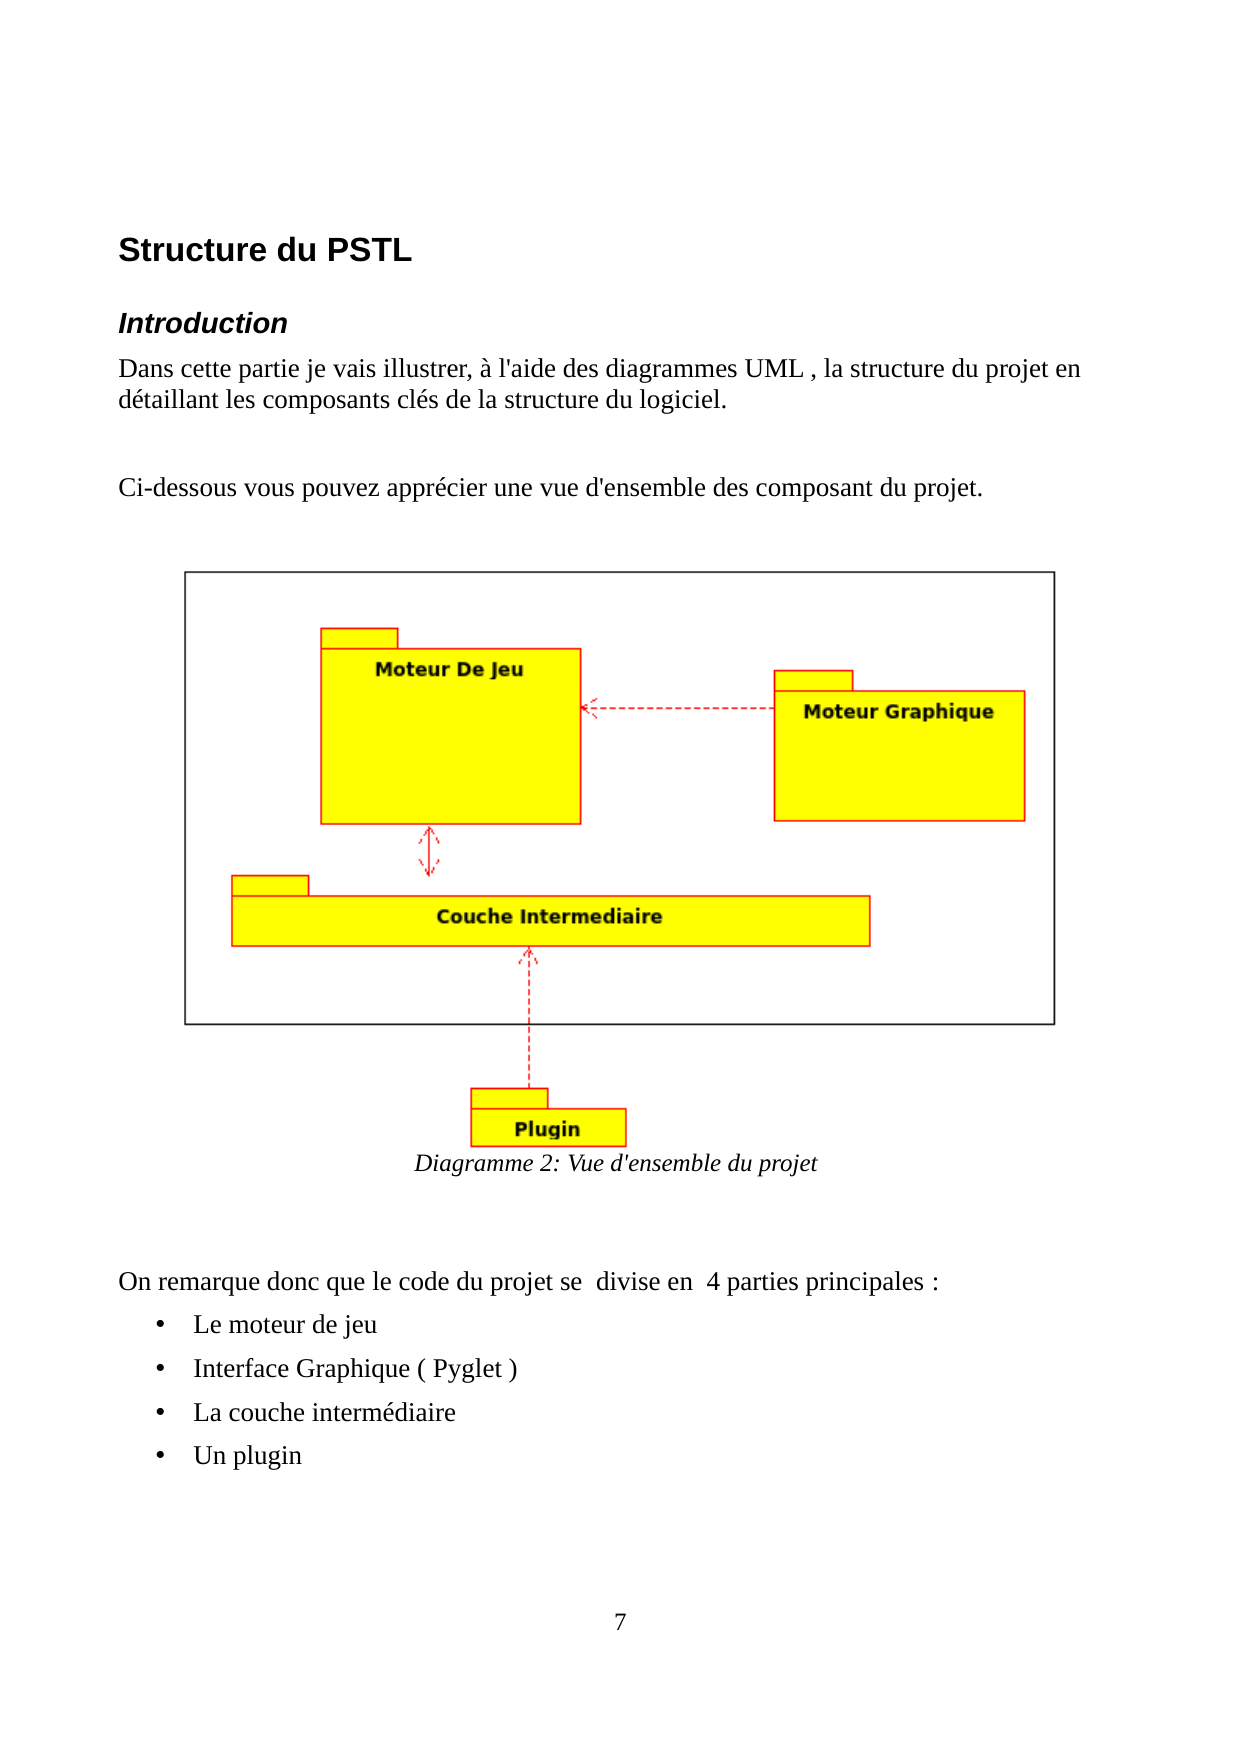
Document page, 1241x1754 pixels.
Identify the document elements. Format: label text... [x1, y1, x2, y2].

list La couche intermédiaire [156, 1396, 1122, 1427]
text On remarque donc que le code du projet se divise en 4 parties principales : [118, 1264, 1122, 1296]
subtitle Introduction [118, 306, 1122, 340]
text Dans cette partie je vais illustrer, à l'aide des diagrammes UML , la structure du projet en détaillant les composants clés de la structure du logiciel. [118, 352, 1122, 414]
subtitle Structure du PSTL [118, 230, 1122, 269]
list Interface Graphique ( Pyglet ) [156, 1352, 1122, 1383]
text Ci-dessous vous pouvez apprécier une vue d'ensemble des composant du projet. [118, 471, 1122, 502]
list Le moteur de jeu [156, 1308, 1122, 1339]
list Un plugin [156, 1439, 1122, 1471]
text Diagramme 2: Vue d'ensemble du projet [183, 1149, 1057, 1177]
picture [183, 570, 1057, 1149]
